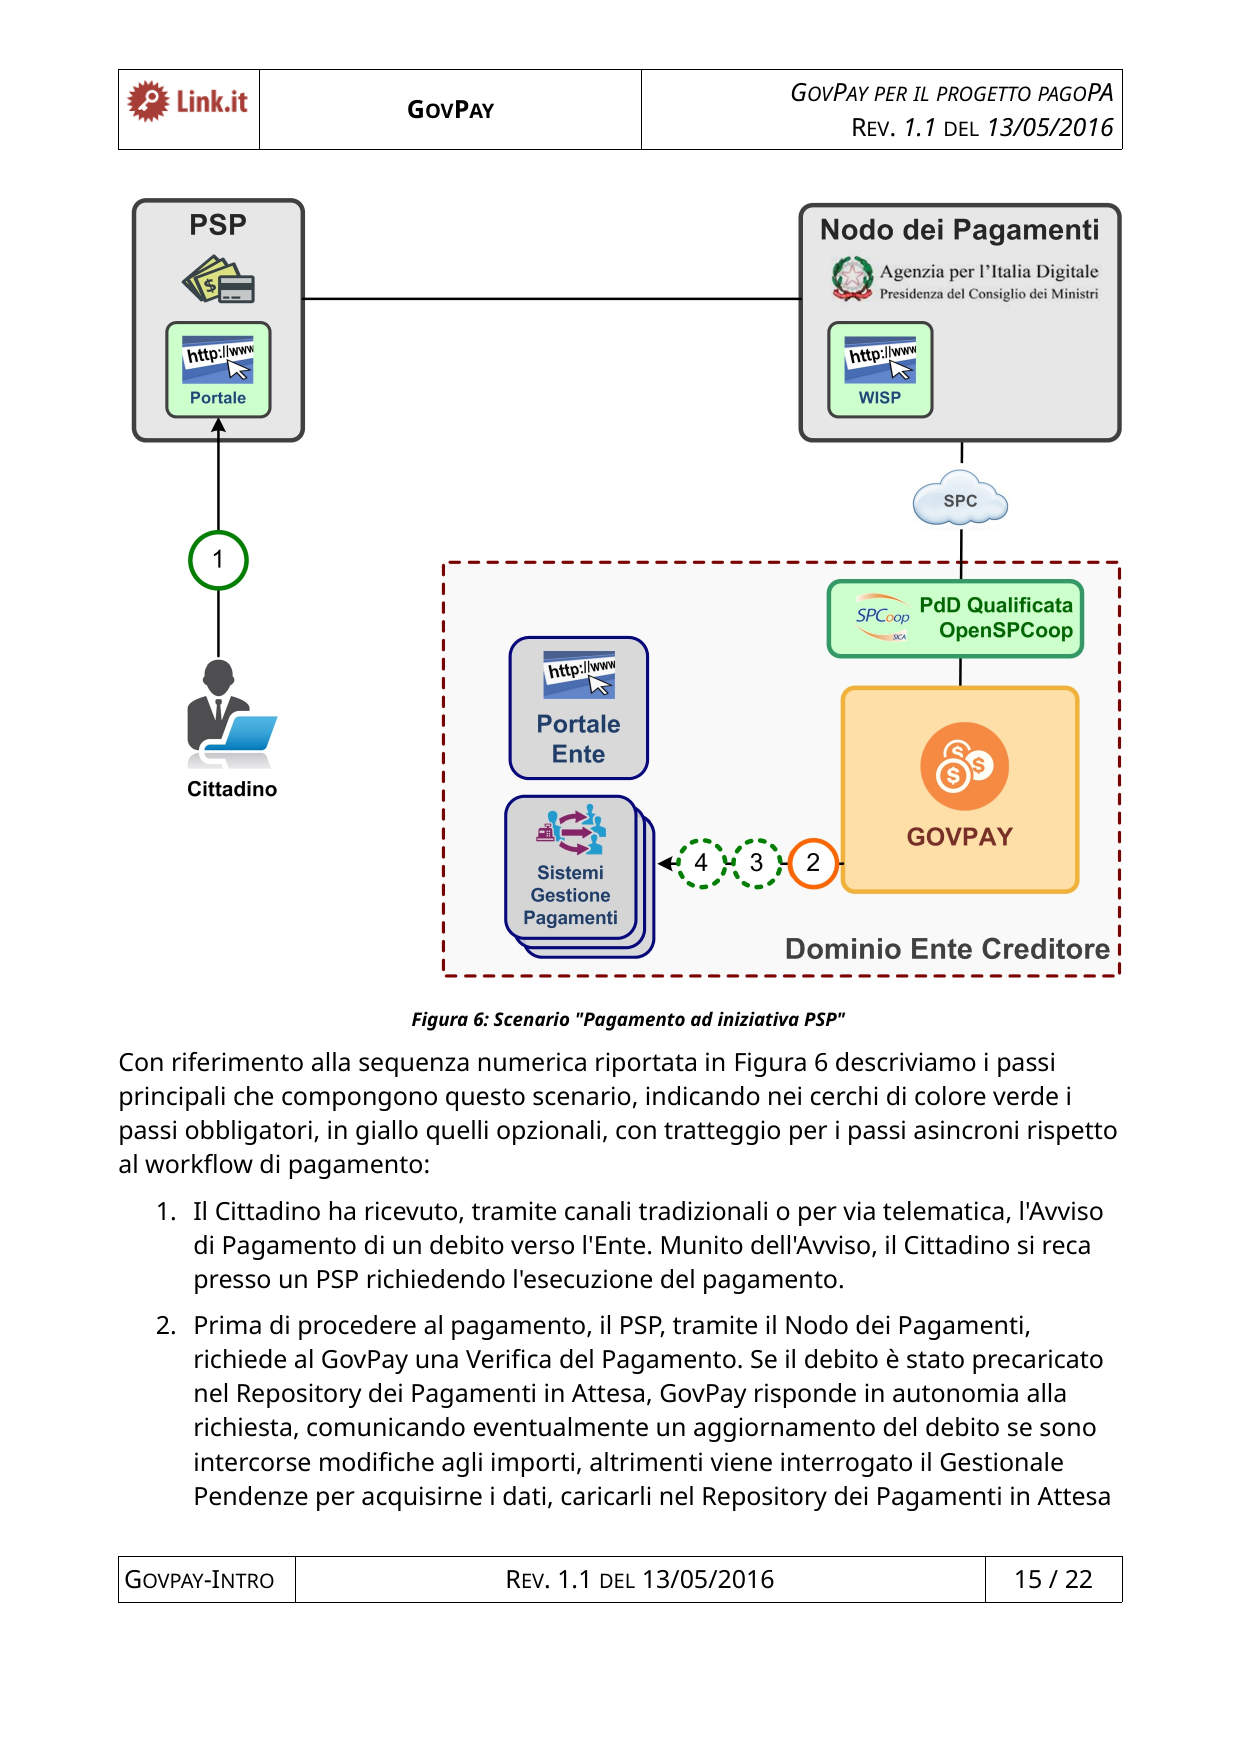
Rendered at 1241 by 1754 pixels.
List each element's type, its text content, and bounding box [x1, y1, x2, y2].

list Il Cittadino ha ricevuto, tramite canali tradizionali o per via telematica, l'Avviso di Pagamento di un debito verso l'Ente. Munito dell'Avviso, il Cittadino si reca presso un PSP richiedendo l'esecuzione del pagamento. [156, 1193, 1122, 1295]
list Prima di procedere al pagamento, il PSP, tramite il Nodo dei Pagamenti, richiede al GovPay una Verifica del Pagamento. Se il debito è stato precaricato nel Repository dei Pagamenti in Attesa, GovPay risponde in autonomia alla richiesta, comunicando eventualmente un aggiornamento del debito se sono intercorse modifiche agli importi, altrimenti viene interrogato il Gestionale Pendenze per acquisirne i dati, caricarli nel Repository dei Pagamenti in Attesa [156, 1308, 1122, 1512]
picture [131, 197, 1122, 978]
text Figura 6: Scenario "Pagamento ad iniziativa PSP" [131, 1007, 1128, 1032]
picture [123, 75, 254, 128]
text Con riferimento alla sequenza numerica riportata in Figura 6 descriviamo i passi principali che compongono questo scenario, indicando nei cerchi di colore verde i passi obbligatori, in giallo quelli opzionali, con tratteggio per i passi asincroni rispetto al workflow di pagamento: [118, 186, 1128, 1181]
